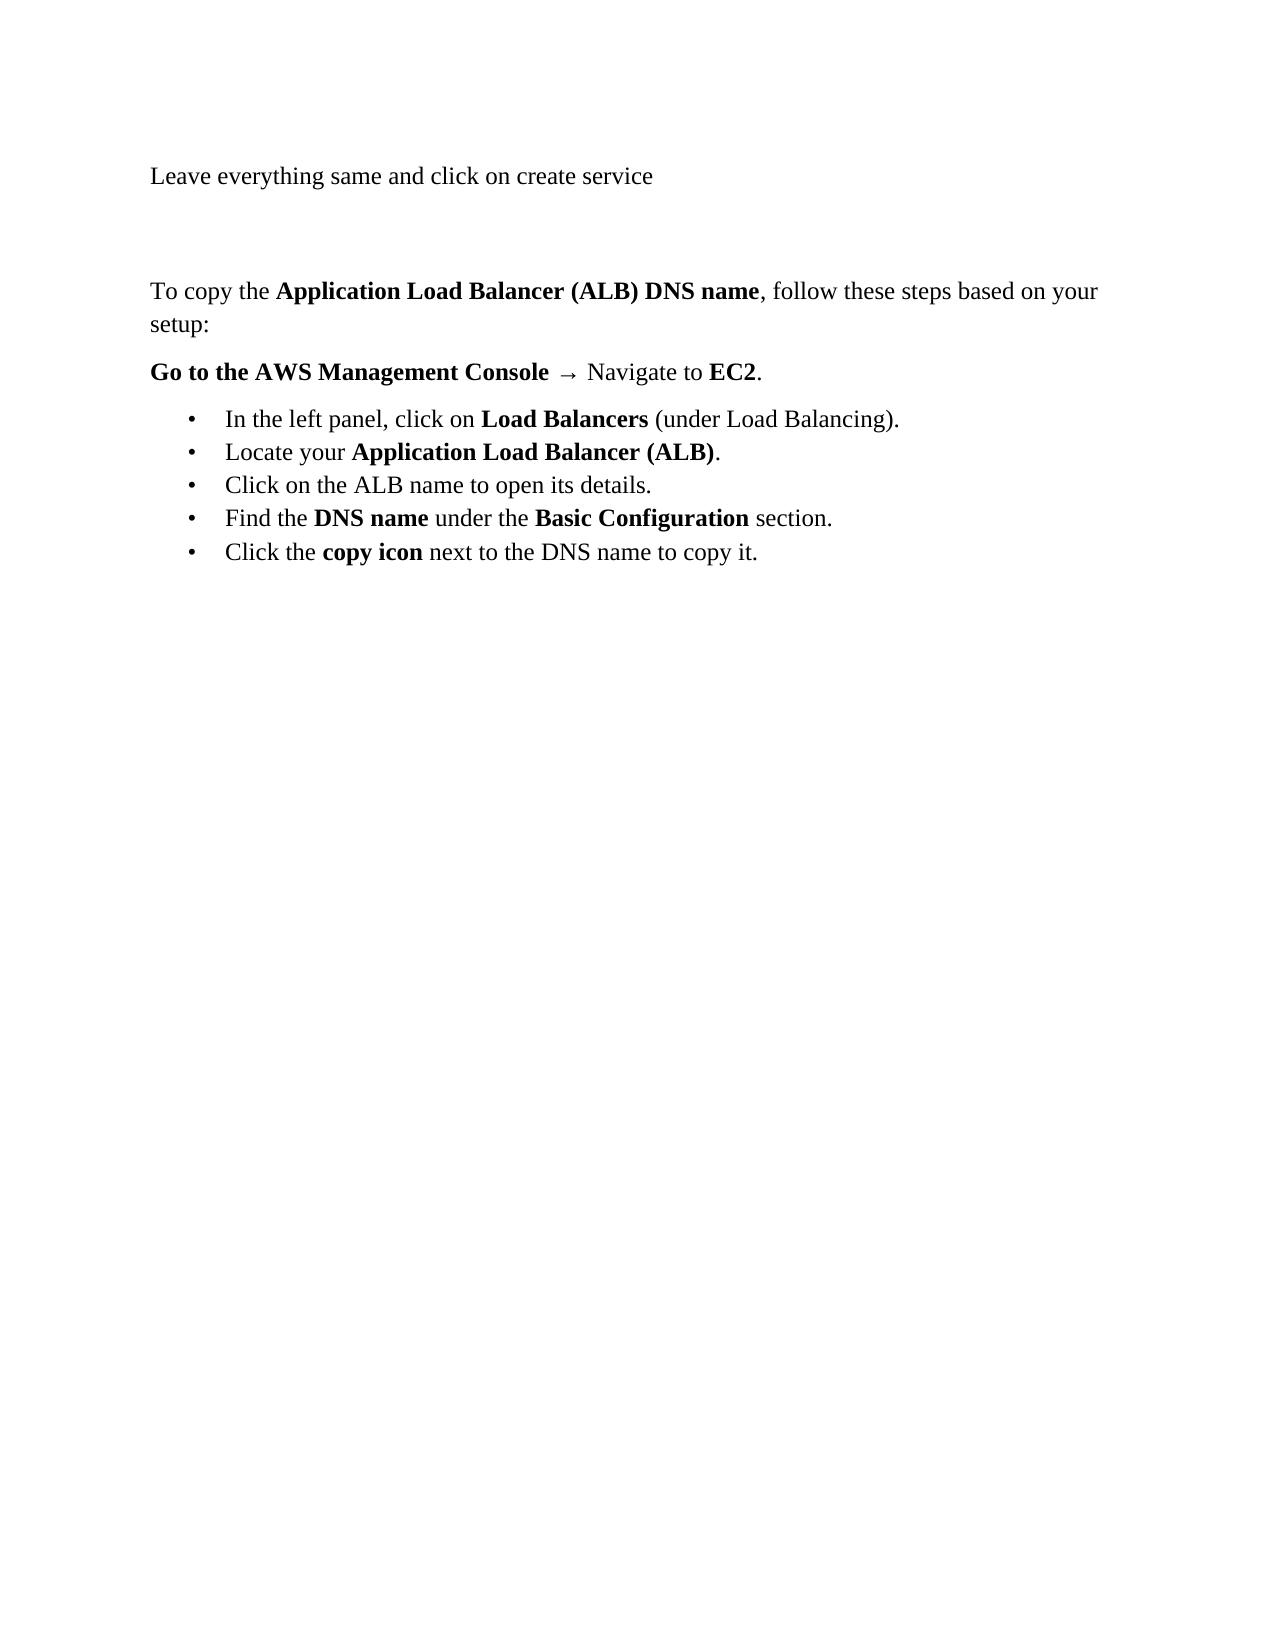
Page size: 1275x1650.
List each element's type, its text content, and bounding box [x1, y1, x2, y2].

list In the left panel, click on Load Balancers (under Load Balancing). [187, 404, 1125, 433]
list Click the copy icon next to the DNS name to copy it. [187, 537, 1125, 565]
list Click on the ALB name to open its details. [187, 471, 1125, 499]
list Find the DNS name under the Basic Configuration section. [187, 503, 1125, 532]
text Go to the AWS Management Console → Navigate to EC2. [150, 357, 1125, 386]
text To copy the Application Load Balancer (ALB) DNS name, follow these steps based on your setup: [150, 276, 1125, 338]
list Locate your Application Load Balancer (ALB). [187, 437, 1125, 466]
text Leave everything same and click on create service [150, 161, 1125, 190]
